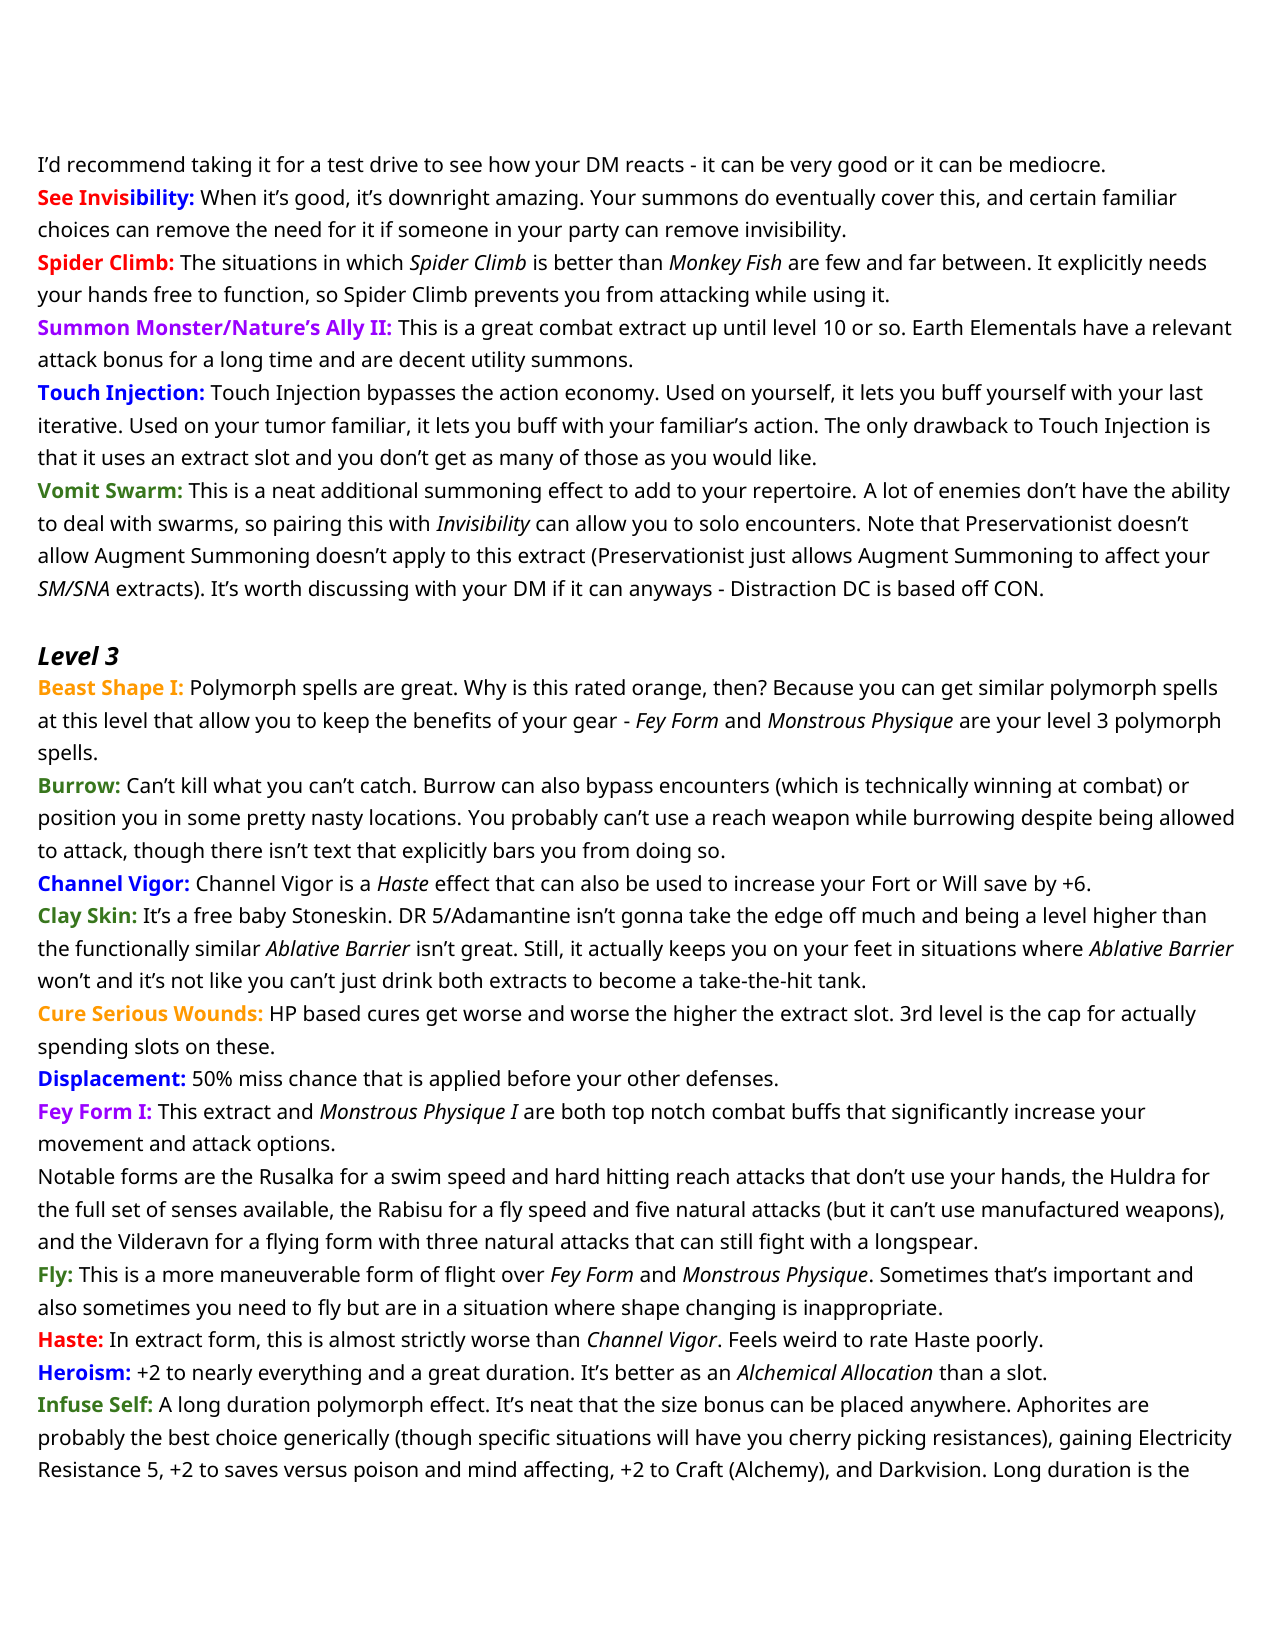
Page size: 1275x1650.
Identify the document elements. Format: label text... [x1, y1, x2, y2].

text Spider Climb: The situations in which Spider Climb is better than Monkey Fish are few and far between. It explicitly needs your hands free to function, so Spider Climb prevents you from attacking while using it. [37, 248, 1237, 309]
text See Invisibility: When it’s good, it’s downright amazing. Your summons do eventually cover this, and certain familiar choices can remove the need for it if someone in your party can remove invisibility. [37, 183, 1237, 244]
text Touch Injection: Touch Injection bypasses the action economy. Used on yourself, it lets you buff yourself with your last iterative. Used on your tumor familiar, it lets you buff with your familiar’s action. The only drawback to Touch Injection is that it uses an extract slot and you don’t get as many of those as you would like. [37, 378, 1237, 472]
text Infuse Self: A long duration polymorph effect. It’s neat that the size bonus can be placed anywhere. Aphorites are probably the best choice generically (though specific situations will have you cherry picking resistances), gaining Electricity Resistance 5, +2 to saves versus poison and mind affecting, +2 to Craft (Alchemy), and Darkvision. Long duration is the [37, 1390, 1237, 1484]
subtitle Level 3 [37, 639, 1237, 673]
text Beast Shape I: Polymorph spells are great. Why is this rated orange, then? Because you can get similar polymorph spells at this level that allow you to keep the benefits of your gear - Fey Form and Monstrous Physique are your level 3 polymorph spells. [37, 673, 1237, 767]
text I’d recommend taking it for a test drive to see how your DM reacts - it can be very good or it can be mediocre. [37, 150, 1237, 178]
text Fey Form I: This extract and Monstrous Physique I are both top notch combat buffs that significantly increase your movement and attack options. [37, 1097, 1237, 1158]
text Burrow: Can’t kill what you can’t catch. Burrow can also bypass encounters (which is technically winning at combat) or position you in some pretty nasty locations. You probably can’t use a reach weapon while burrowing despite being allowed to attack, though there isn’t text that explicitly bars you from doing so. [37, 771, 1237, 864]
text Vomit Swarm: This is a neat additional summoning effect to add to your repertoire. A lot of enemies don’t have the ability to deal with swarms, so pairing this with Invisibility can allow you to solo encounters. Note that Preservationist doesn’t allow Augment Summoning doesn’t apply to this extract (Preservationist just allows Augment Summoning to affect your SM/SNA extracts). It’s worth discussing with your DM if it can anyways - Distraction DC is based off CON. [37, 476, 1237, 602]
text Heroism: +2 to nearly everything and a great duration. It’s better as an Alchemical Allocation than a slot. [37, 1358, 1237, 1386]
text Channel Vigor: Channel Vigor is a Haste effect that can also be used to increase your Fort or Will save by +6. [37, 869, 1237, 897]
text Cure Serious Wounds: HP based cures get worse and worse the higher the extract slot. 3rd level is the cap for actually spending slots on these. [37, 999, 1237, 1060]
text Haste: In extract form, this is almost strictly worse than Channel Vigor. Feels weird to rate Haste poorly. [37, 1325, 1237, 1354]
text Notable forms are the Rusalka for a swim speed and hard hitting reach attacks that don’t use your hands, the Huldra for the full set of senses available, the Rabisu for a fly speed and five natural attacks (but it can’t use manufactured weapons), and the Vilderavn for a flying form with three natural attacks that can still fight with a longspear. [37, 1162, 1237, 1256]
text Displacement: 50% miss chance that is applied before your other defenses. [37, 1064, 1237, 1093]
text Fly: This is a more maneuverable form of flight over Fey Form and Monstrous Physique. Sometimes that’s important and also sometimes you need to fly but are in a situation where shape changing is inappropriate. [37, 1260, 1237, 1321]
text Clay Skin: It’s a free baby Stoneskin. DR 5/Adamantine isn’t gonna take the edge off much and being a level higher than the functionally similar Ablative Barrier isn’t great. Still, it actually keeps you on your feet in situations where Ablative Barrier won’t and it’s not like you can’t just drink both extracts to become a take-the-hit tank. [37, 901, 1237, 995]
text Summon Monster/Nature’s Ally II: This is a great combat extract up until level 10 or so. Earth Elementals have a relevant attack bonus for a long time and are decent utility summons. [37, 313, 1237, 374]
